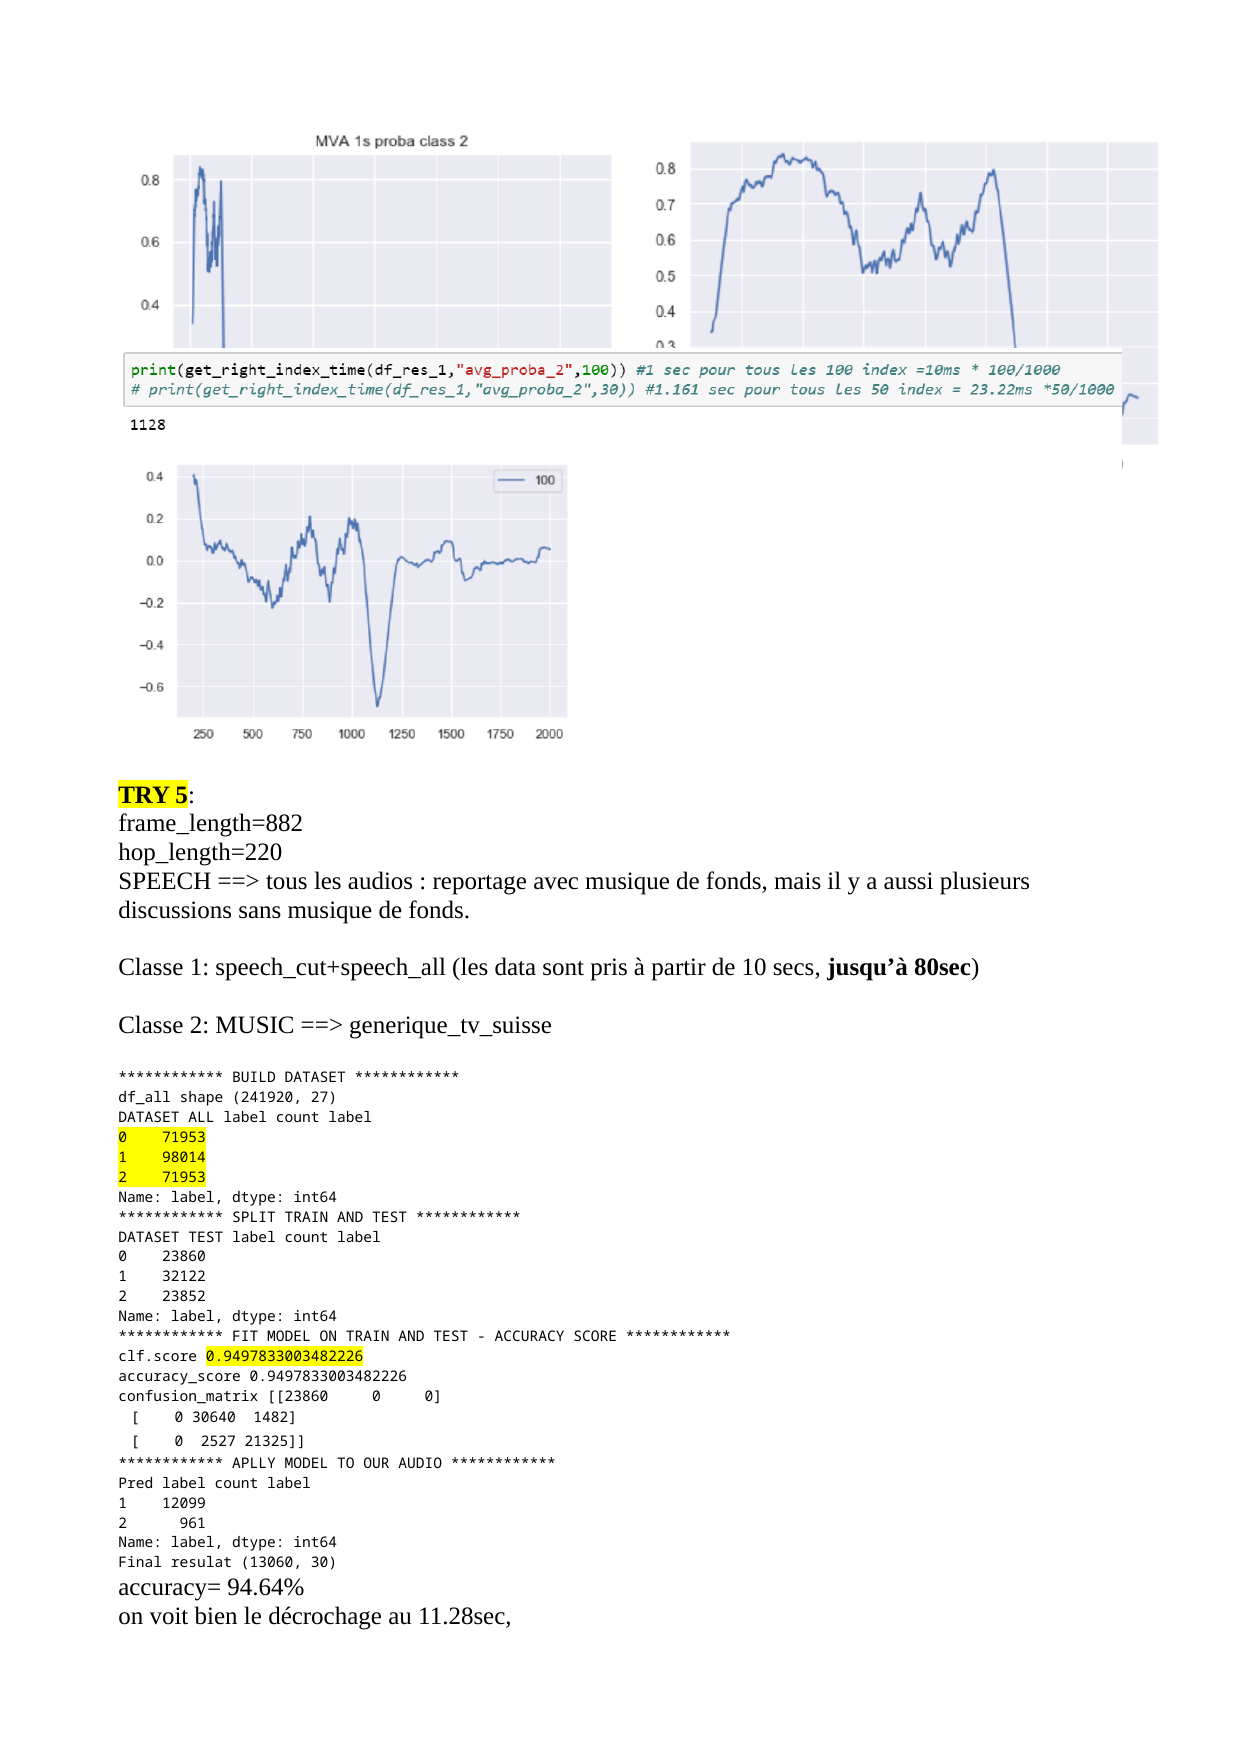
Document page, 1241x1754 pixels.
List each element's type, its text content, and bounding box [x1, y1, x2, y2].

text accuracy= 94.64% [118, 1572, 1122, 1601]
text DATASET ALL label count label [118, 1107, 1122, 1127]
text accuracy_score 0.9497833003482226 [118, 1366, 1122, 1386]
text 1 32122 [118, 1266, 1122, 1286]
text ************ FIT MODEL ON TRAIN AND TEST - ACCURACY SCORE ************ [118, 1326, 1122, 1346]
text 2 961 [118, 1512, 1122, 1532]
text [ 0 2527 21325]] [118, 1429, 1122, 1453]
text Name: label, dtype: int64 [118, 1306, 1122, 1326]
text 0 23860 [118, 1246, 1122, 1266]
text frame_length=882 [118, 808, 1122, 837]
text df_all shape (241920, 27) [118, 1087, 1122, 1107]
text DATASET TEST label count label [118, 1226, 1122, 1246]
text Final resulat (13060, 30) [118, 1552, 1122, 1572]
text Name: label, dtype: int64 [118, 1532, 1122, 1552]
text Classe 2: MUSIC ==> generique_tv_suisse [118, 1010, 1122, 1038]
text clf.score 0.9497833003482226 [118, 1346, 1122, 1366]
text TRY 5: [118, 780, 1122, 808]
text 1 98014 [118, 1147, 1122, 1167]
text SPEECH ==> tous les audios : reportage avec musique de fonds, mais il y a aussi plusieurs discussions sans musique de fonds. [118, 866, 1122, 923]
text Classe 1: speech_cut+speech_all (les data sont pris à partir de 10 secs, jusqu’à 80sec) [118, 952, 1122, 981]
text 2 71953 [118, 1167, 1122, 1187]
text ************ SPLIT TRAIN AND TEST ************ [118, 1206, 1122, 1226]
picture [118, 125, 1171, 751]
text 2 23852 [118, 1286, 1122, 1306]
text 0 71953 [118, 1127, 1122, 1147]
text hop_length=220 [118, 837, 1122, 866]
text on voit bien le décrochage au 11.28sec, [118, 1601, 1122, 1629]
text Pred label count label [118, 1473, 1122, 1492]
text ************ BUILD DATASET ************ [118, 1067, 1122, 1087]
text Name: label, dtype: int64 [118, 1187, 1122, 1206]
text 1 12099 [118, 1492, 1122, 1512]
text confusion_matrix [[23860 0 0] [118, 1386, 1122, 1405]
text [ 0 30640 1482] [118, 1405, 1122, 1429]
text ************ APLLY MODEL TO OUR AUDIO ************ [118, 1453, 1122, 1473]
